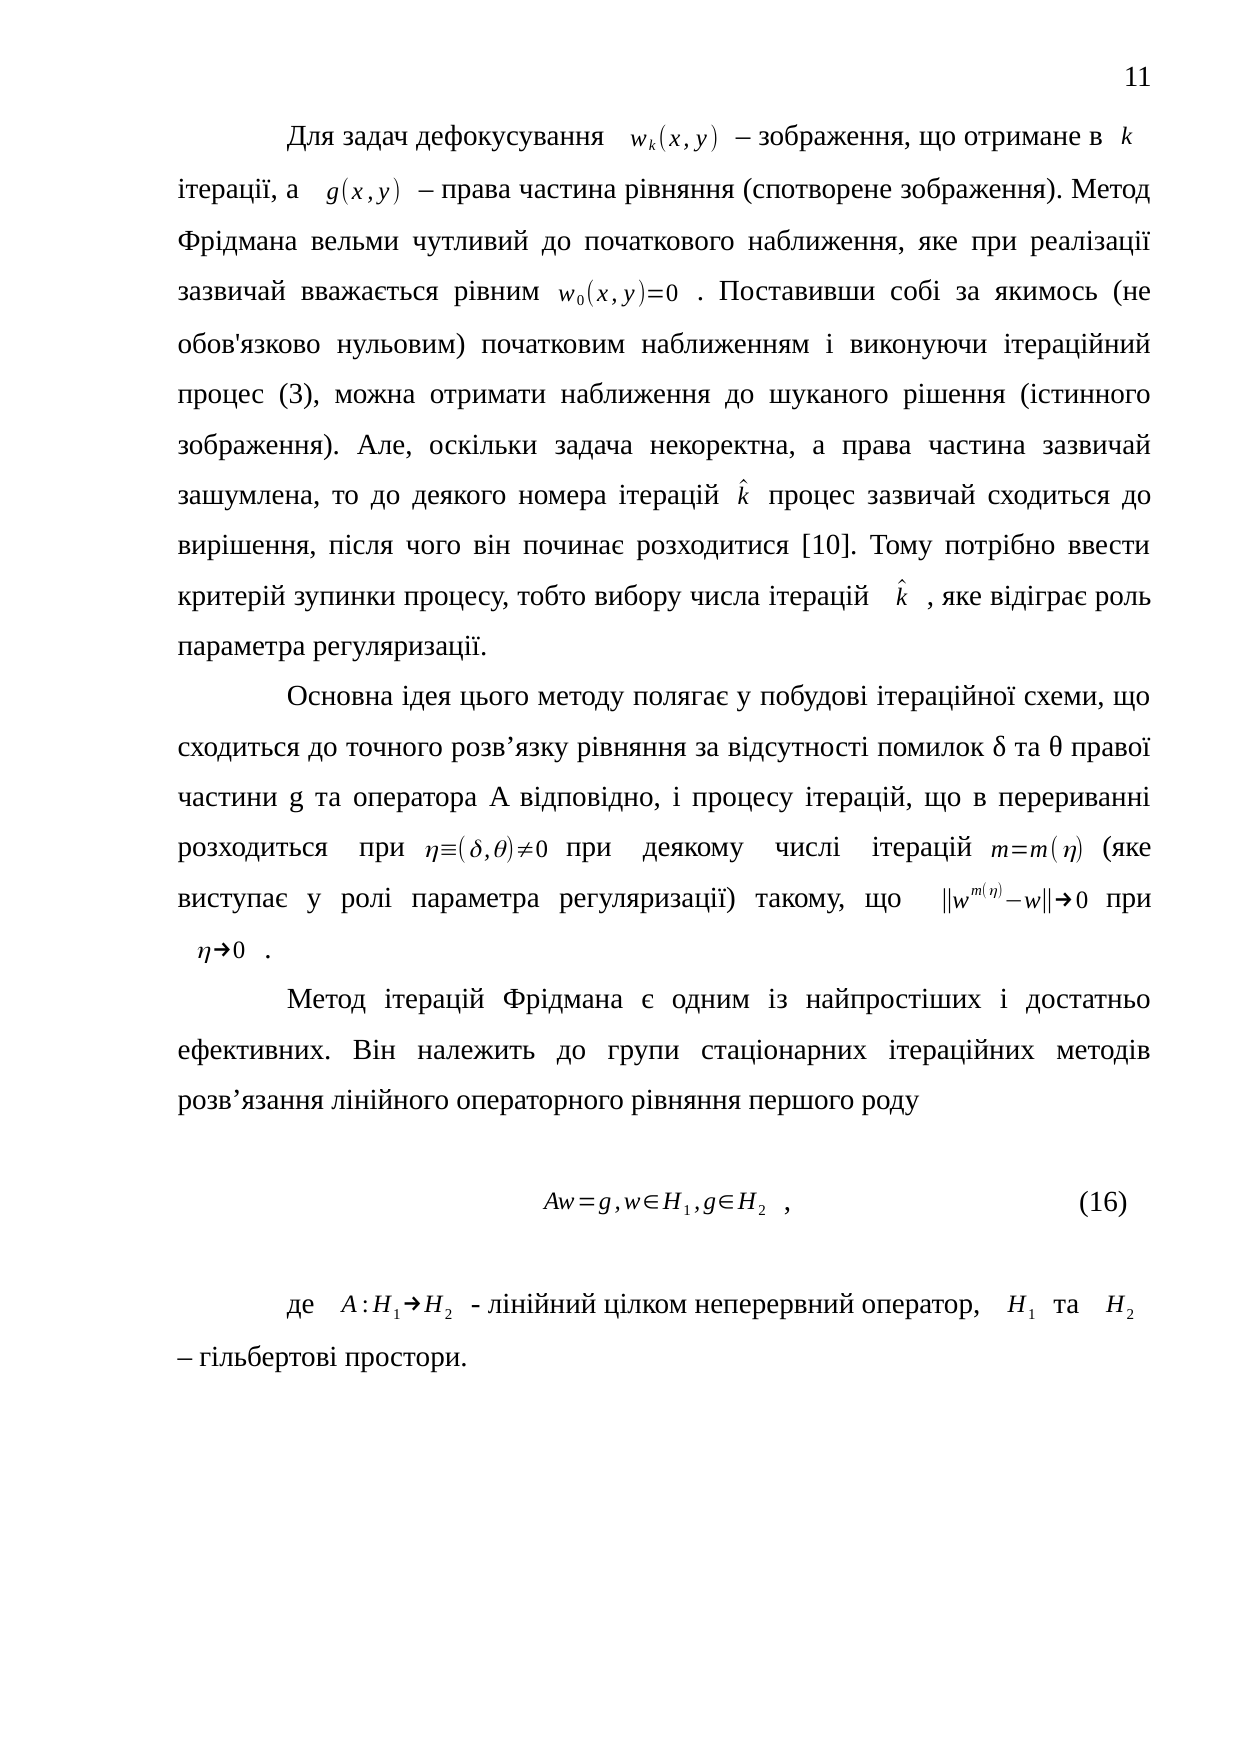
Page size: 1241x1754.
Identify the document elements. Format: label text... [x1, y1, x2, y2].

text Метод ітерацій Фрідмана є одним із найпростіших і достатньо ефективних. Він належить до групи стаціонарних ітераційних методів розв’язання лінійного операторного рівняння першого роду [177, 981, 1152, 1116]
text Основна ідея цього методу полягає у побудові ітераційної схеми, що сходиться до точного розв’язку рівняння за відсутності помилок δ та θ правої частини g та оператора A відповідно, і процесу ітерацій, що в перериванні розходиться припри деякому числі ітерацій(яке виступає у ролі параметра регуляризації) такому, що при . [177, 678, 1152, 965]
text Для задач дефокусування – зображення, що отримане в ітерації, а – права частина рівняння (спотворене зображення). Метод Фрідмана вельми чутливий до початкового наближення, яке при реалізації зазвичай вважається рівним. Поставивши собі за якимось (не обов'язково нульовим) початковим наближенням і виконуючи ітераційний процес (3), можна отримати наближення до шуканого рішення (істинного зображення). Але, оскільки задача некоректна, а права частина зазвичай зашумлена, то до деякого номера ітераційпроцес зазвичай сходиться до вирішення, після чого він починає розходитися [10]. Тому потрібно ввести критерій зупинки процесу, тобто вибору числа ітерацій , яке відіграє роль параметра регуляризації. [177, 118, 1152, 662]
text де - лінійний цілком неперервний оператор, та – гільбертові простори. [177, 1286, 1152, 1373]
table_header (16) [1068, 1183, 1162, 1236]
table_header , [177, 1183, 1068, 1236]
